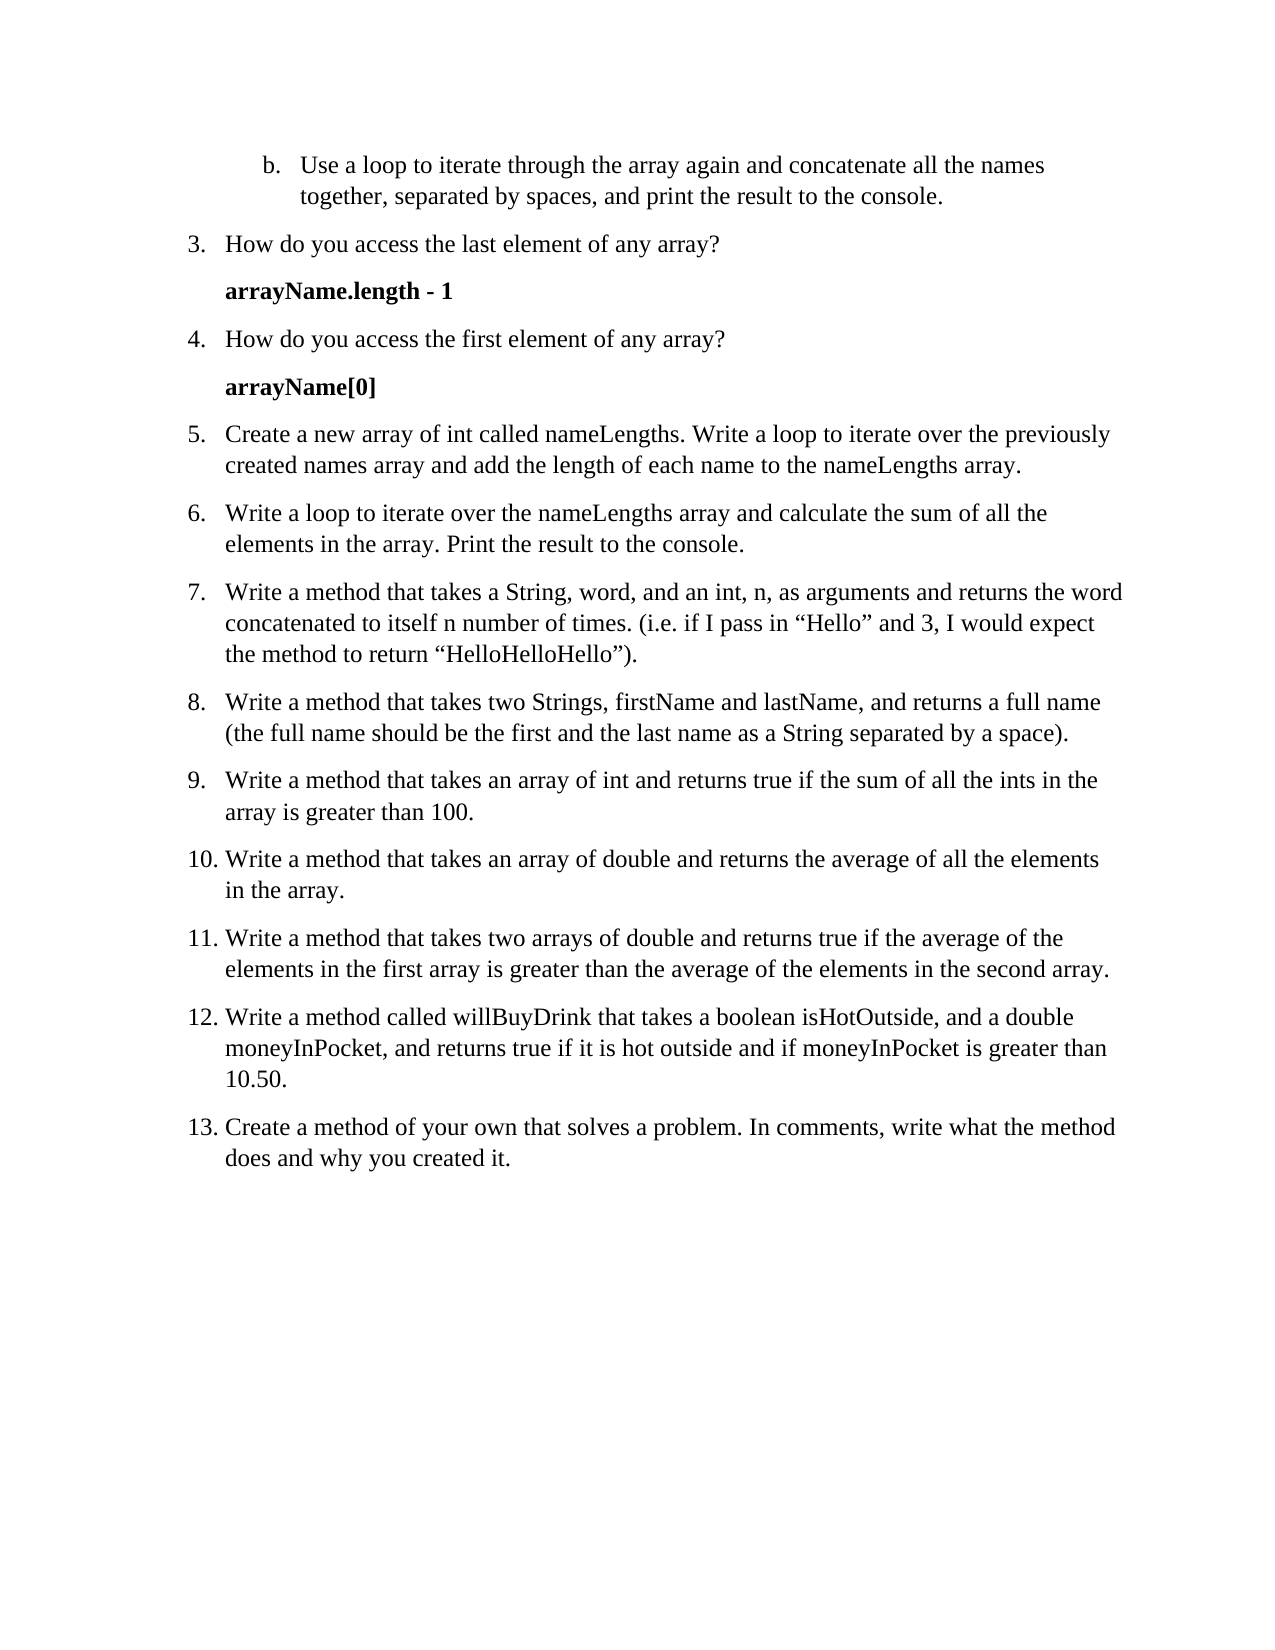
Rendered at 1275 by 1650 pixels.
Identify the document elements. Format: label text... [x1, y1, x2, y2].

list Write a method called willBuyDrink that takes a boolean isHotOutside, and a double moneyInPocket, and returns true if it is hot outside and if moneyInPocket is greater than 10.50. [187, 1002, 1125, 1093]
list Write a method that takes an array of double and returns the average of all the elements in the array. [187, 844, 1125, 904]
list Write a method that takes an array of int and returns true if the sum of all the ints in the array is greater than 100. [187, 766, 1125, 825]
list How do you access the first element of any array? [187, 324, 1125, 353]
list How do you access the last element of any array? [187, 229, 1125, 257]
list arrayName.length - 1 [187, 276, 1125, 305]
list Write a method that takes two arrays of double and returns true if the average of the elements in the first array is greater than the average of the elements in the second array. [187, 923, 1125, 983]
list Create a new array of int called nameLengths. Write a loop to iterate over the previously created names array and add the length of each name to the nameLengths array. [187, 419, 1125, 479]
list Write a loop to iterate over the nameLengths array and calculate the sum of all the elements in the array. Print the result to the console. [187, 498, 1125, 558]
list arrayName[0] [187, 372, 1125, 401]
list Use a loop to iterate through the array again and concatenate all the names together, separated by spaces, and print the result to the console. [262, 150, 1125, 210]
list Write a method that takes a String, word, and an int, n, as arguments and returns the word concatenated to itself n number of times. (i.e. if I pass in “Hello” and 3, I would expect the method to return “HelloHelloHello”). [187, 577, 1125, 668]
list Create a method of your own that solves a problem. In comments, write what the method does and why you created it. [187, 1112, 1125, 1171]
list Write a method that takes two Strings, firstName and lastName, and returns a full name (the full name should be the first and the last name as a String separated by a space). [187, 687, 1125, 747]
